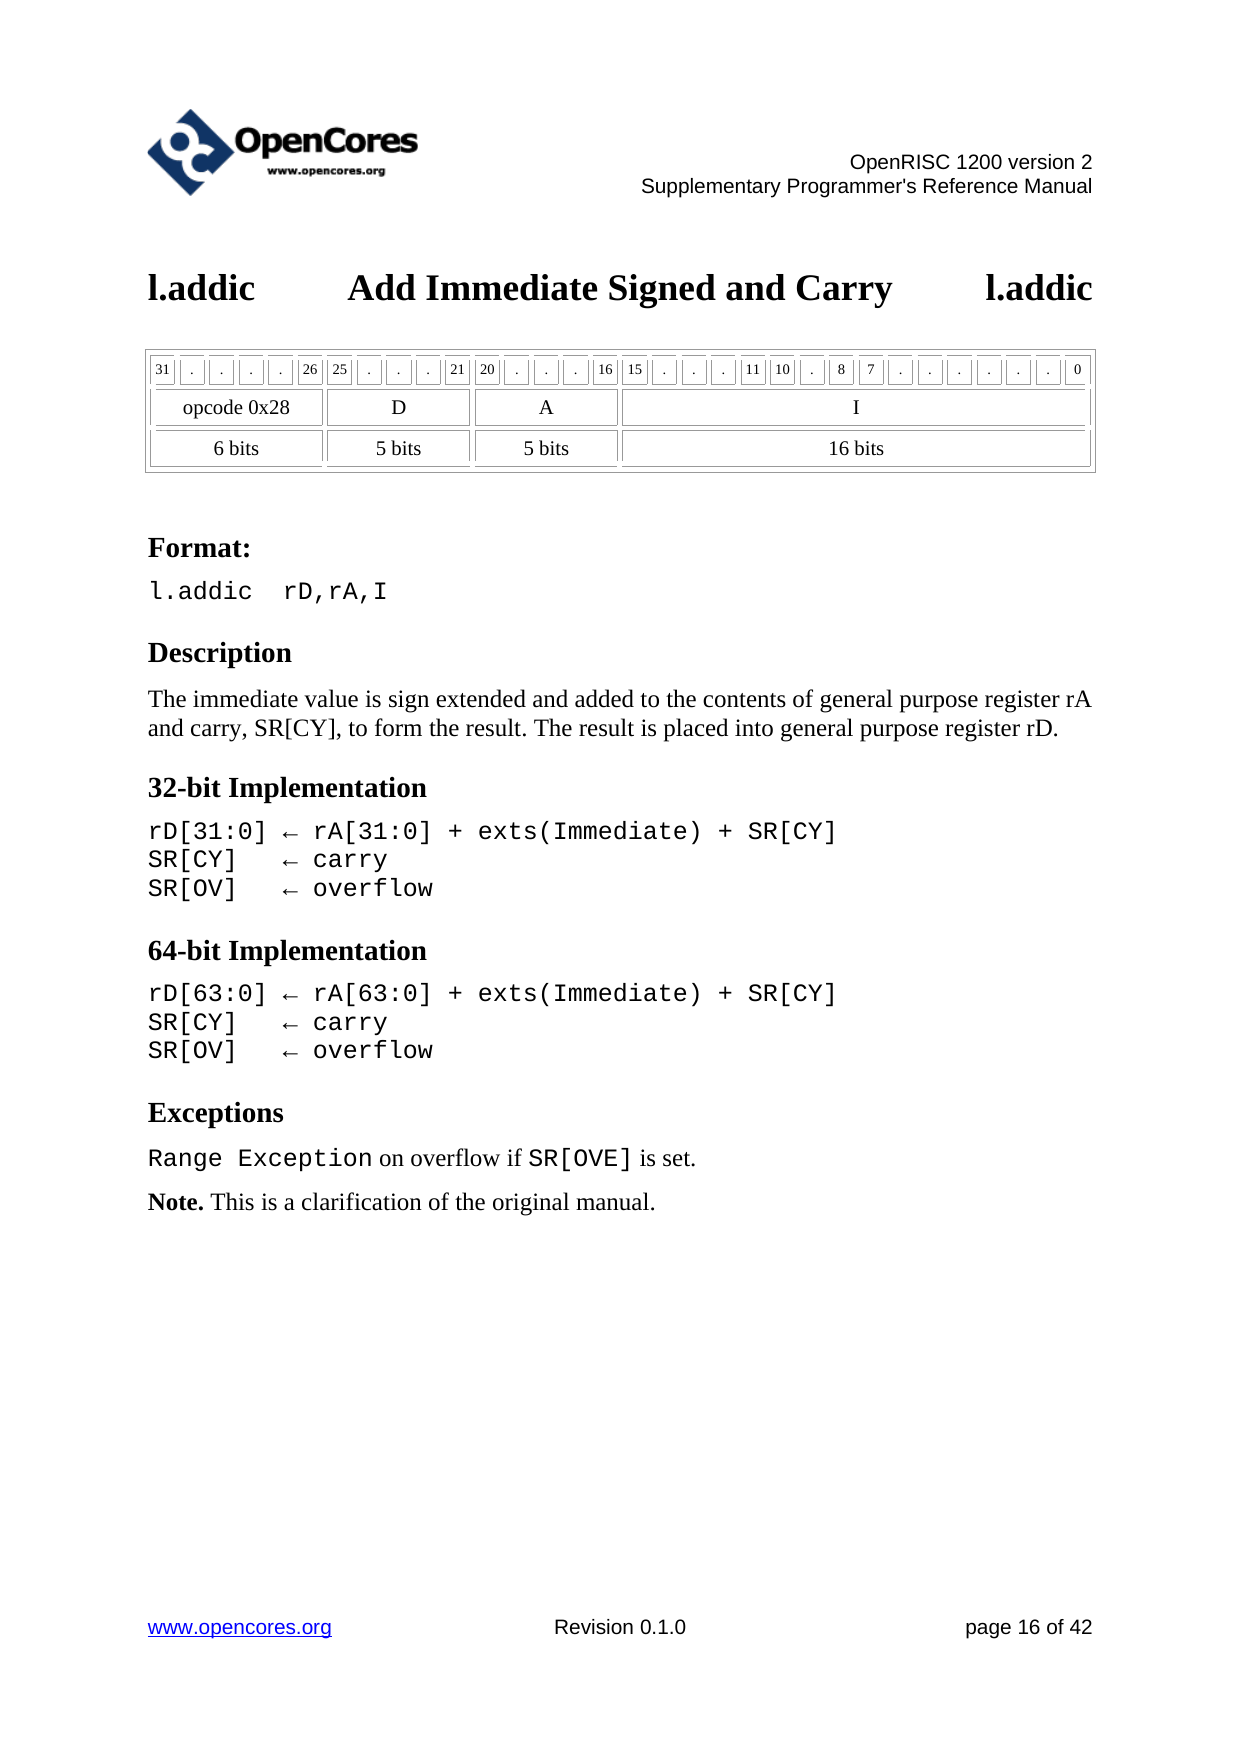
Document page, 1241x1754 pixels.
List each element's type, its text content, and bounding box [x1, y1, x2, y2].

table_header . [266, 350, 295, 383]
table_header . [797, 350, 826, 383]
table_header l.addic [148, 227, 324, 308]
table_header . [649, 350, 679, 383]
table_header . [177, 350, 207, 383]
table_cell opcode 0x28 [148, 384, 325, 425]
table_header . [886, 350, 915, 383]
table_header 21 [443, 350, 472, 383]
text Note. This is a clarification of the original manual. [148, 1187, 1093, 1215]
table_header . [1004, 350, 1033, 383]
title Description [148, 636, 1093, 669]
table_header . [915, 350, 944, 383]
table_header 20 [472, 350, 502, 383]
table_header . [236, 350, 266, 383]
table_header . [207, 350, 236, 383]
table_header . [708, 350, 738, 383]
text rD[63:0] ← rA[63:0] + exts(Immediate) + SR[CY] [148, 981, 1093, 1009]
table_header Add Immediate Signed and Carry [325, 227, 915, 308]
title Exceptions [148, 1095, 1093, 1128]
text The immediate value is sign extended and added to the contents of general purpose register rA and carry, SR[CY], to form the result. The result is placed into general purpose register rD. [148, 684, 1093, 741]
text Range Exception on overflow if SR[OVE] is set. [148, 1143, 1093, 1174]
table_header . [354, 350, 384, 383]
table_header 31 [148, 350, 177, 383]
table_cell 6 bits [148, 425, 325, 466]
title 32-bit Implementation [148, 770, 1093, 804]
text SR[CY] ← carry [148, 847, 1093, 875]
table_header . [502, 350, 531, 383]
table_header 8 [826, 350, 856, 383]
table_header . [384, 350, 413, 383]
table_header 26 [295, 350, 325, 383]
text SR[OV] ← overflow [148, 875, 1093, 904]
table_cell D [325, 384, 472, 425]
table_header 0 [1063, 350, 1093, 383]
table_header 11 [738, 350, 767, 383]
table_cell 16 bits [620, 425, 1093, 466]
title 64-bit Implementation [148, 933, 1093, 966]
table_cell I [620, 384, 1093, 425]
table_header 15 [620, 350, 649, 383]
table_header . [413, 350, 443, 383]
table_cell 5 bits [472, 425, 620, 466]
table_header 10 [768, 350, 797, 383]
picture [147, 109, 418, 196]
table_header 25 [325, 350, 354, 383]
table_header . [561, 350, 590, 383]
title Format: [148, 530, 1093, 563]
table_header . [974, 350, 1003, 383]
text rD[31:0] ← rA[31:0] + exts(Immediate) + SR[CY] [148, 819, 1093, 847]
table_header . [531, 350, 561, 383]
table_cell A [472, 384, 620, 425]
table_header 16 [590, 350, 620, 383]
text SR[OV] ← overflow [148, 1038, 1093, 1066]
text l.addic rD,rA,I [148, 578, 1093, 607]
table_header . [945, 350, 974, 383]
table_header l.addic [915, 227, 1093, 308]
table_header 7 [856, 350, 886, 383]
text SR[CY] ← carry [148, 1009, 1093, 1038]
table_cell 5 bits [325, 425, 472, 466]
table_header . [679, 350, 708, 383]
table_header . [1033, 350, 1063, 383]
